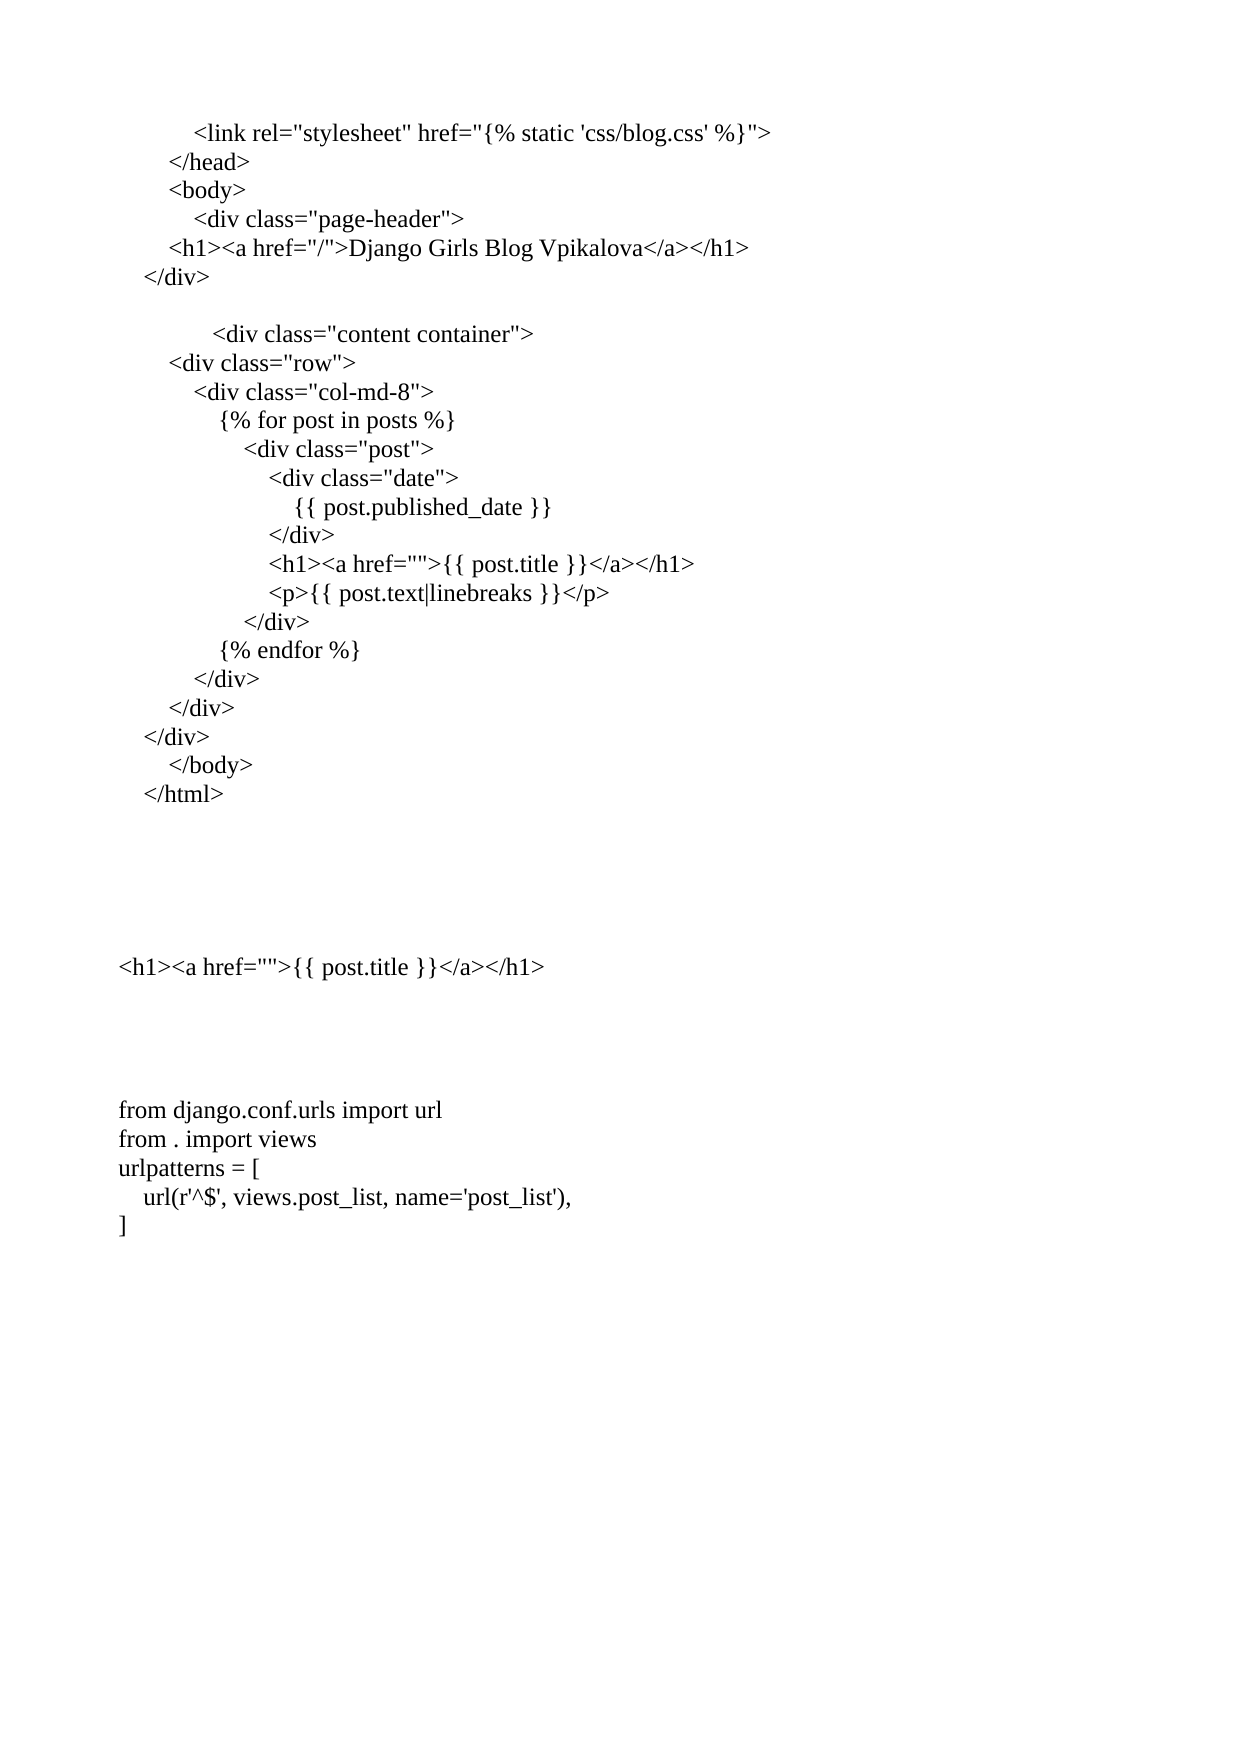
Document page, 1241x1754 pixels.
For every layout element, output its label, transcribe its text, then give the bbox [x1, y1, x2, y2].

text from django.conf.urls import url [118, 1096, 1122, 1124]
text </div> [118, 664, 1122, 693]
text </div> [118, 693, 1122, 722]
text <div class="post"> [118, 434, 1122, 463]
text </div> [118, 262, 1122, 291]
text </body> [118, 751, 1122, 779]
text {{ post.published_date }} [118, 492, 1122, 521]
text <link rel="stylesheet" href="{% static 'css/blog.css' %}"> [118, 118, 1122, 147]
text <h1><a href="">{{ post.title }}</a></h1> [118, 952, 1122, 981]
text </div> [118, 722, 1122, 751]
text </html> [118, 779, 1122, 808]
text urlpatterns = [ [118, 1153, 1122, 1182]
text <div class="page-header"> [118, 204, 1122, 233]
text url(r'^$', views.post_list, name='post_list'), [118, 1182, 1122, 1211]
text <div class="date"> [118, 463, 1122, 492]
text </head> [118, 147, 1122, 176]
text <div class="content container"> [118, 319, 1122, 348]
text </div> [118, 607, 1122, 636]
text from . import views [118, 1124, 1122, 1153]
text <div class="col-md-8"> [118, 377, 1122, 406]
text </div> [118, 521, 1122, 549]
text <h1><a href="/">Django Girls Blog Vpikalova</a></h1> [118, 233, 1122, 262]
text <p>{{ post.text|linebreaks }}</p> [118, 578, 1122, 607]
text {% endfor %} [118, 636, 1122, 664]
text {% for post in posts %} [118, 406, 1122, 434]
text ] [118, 1211, 1122, 1239]
text <body> [118, 176, 1122, 204]
text <h1><a href="">{{ post.title }}</a></h1> [118, 549, 1122, 578]
text <div class="row"> [118, 348, 1122, 377]
